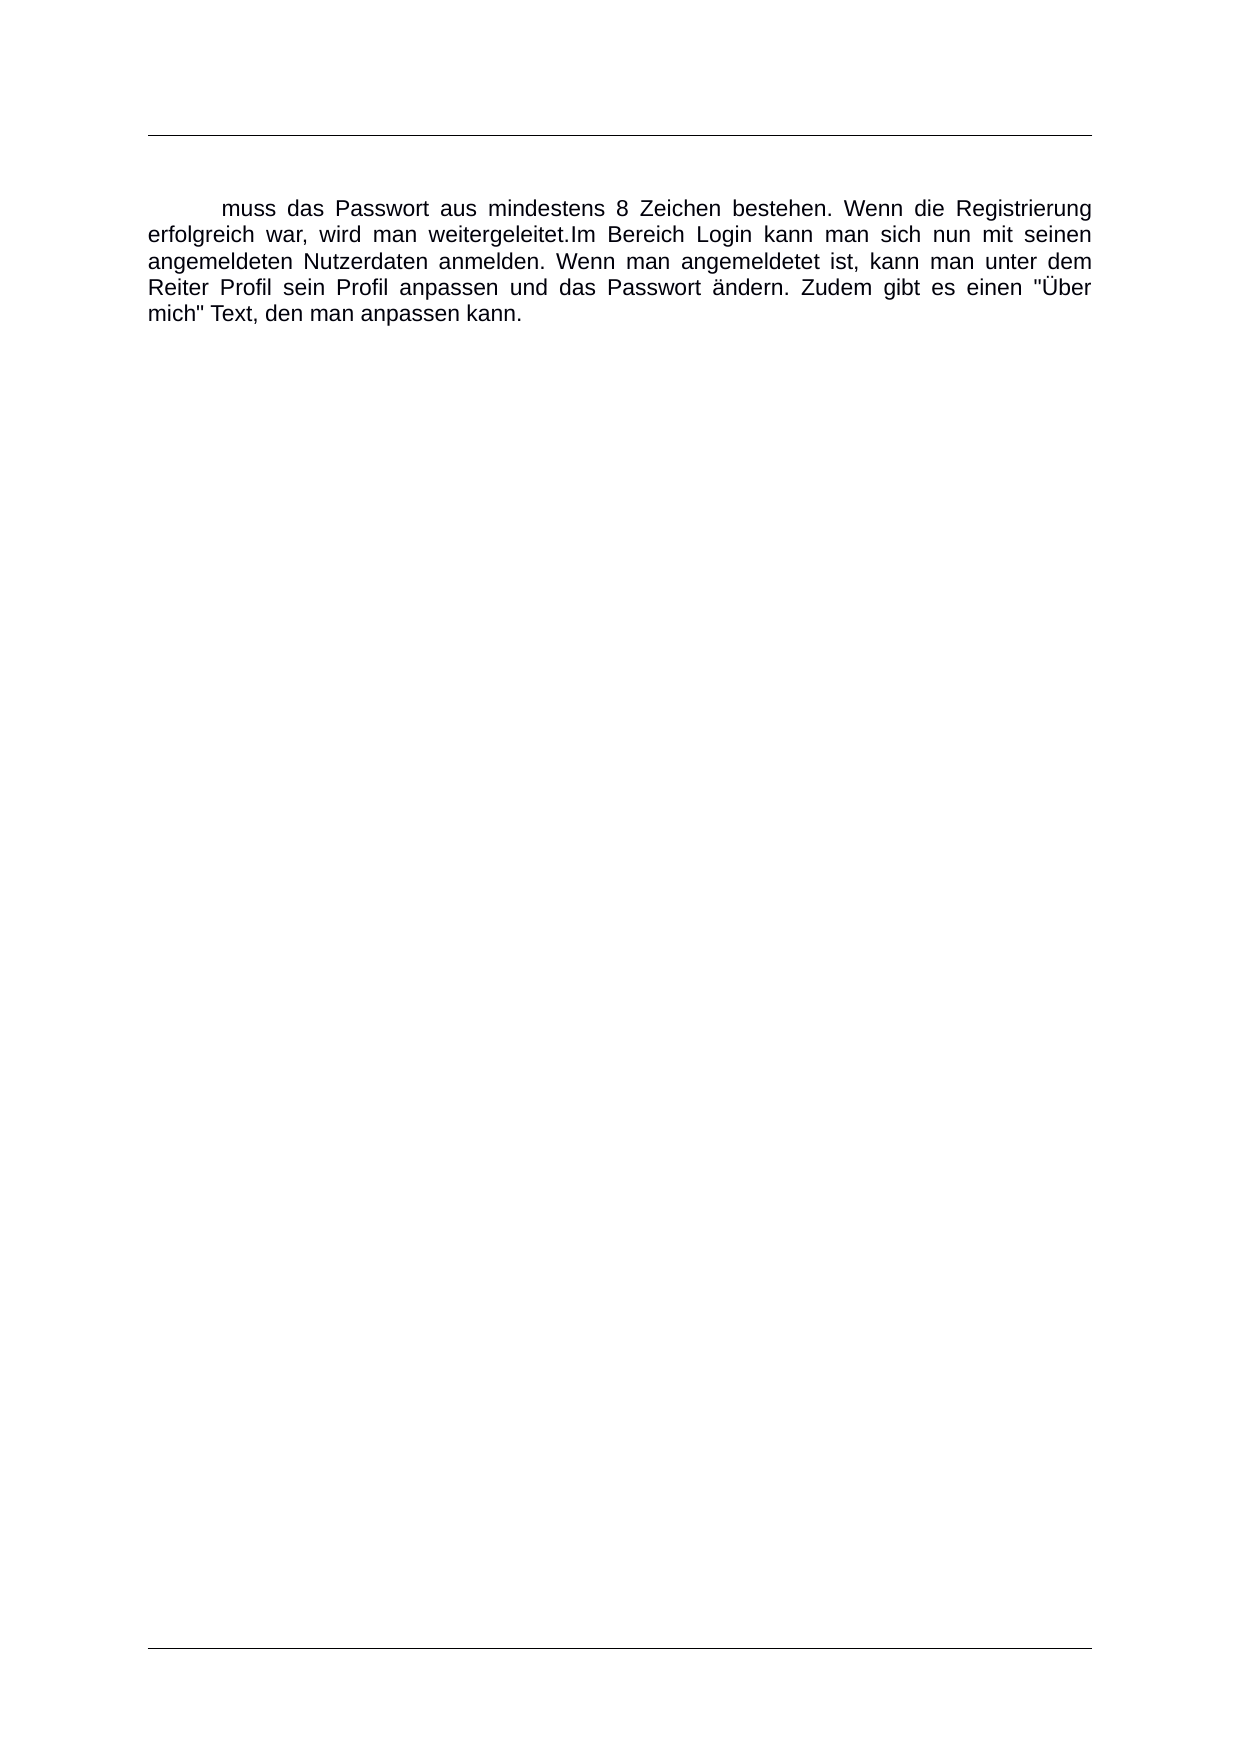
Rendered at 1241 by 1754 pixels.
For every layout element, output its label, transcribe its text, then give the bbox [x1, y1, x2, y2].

list muss das Passwort aus mindestens 8 Zeichen bestehen. Wenn die Registrierung erfolgreich war, wird man weitergeleitet.Im Bereich Login kann man sich nun mit seinen angemeldeten Nutzerdaten anmelden. Wenn man angemeldetet ist, kann man unter dem Reiter Profil sein Profil anpassen und das Passwort ändern. Zudem gibt es einen "Über mich" Text, den man anpassen kann. [148, 195, 1092, 327]
